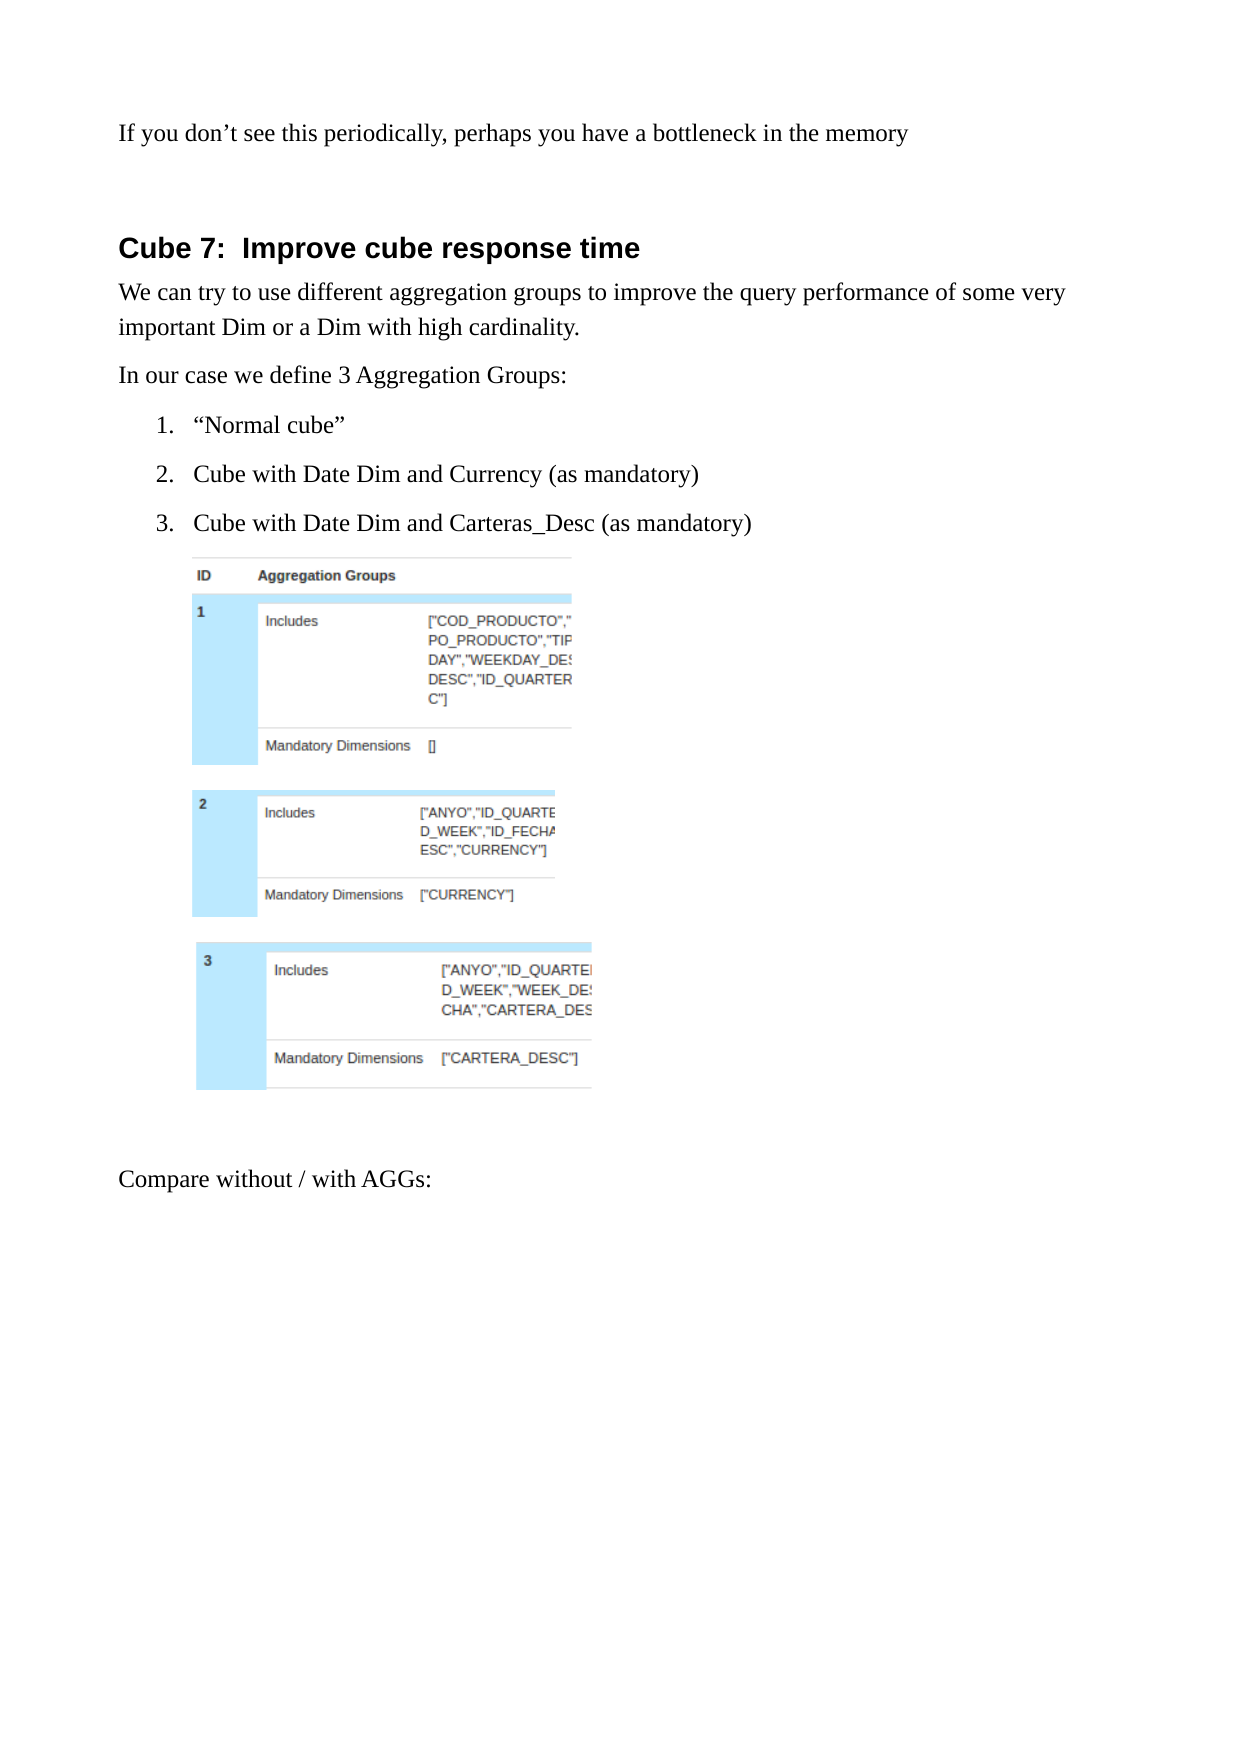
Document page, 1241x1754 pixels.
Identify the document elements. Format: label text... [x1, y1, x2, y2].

subtitle Cube 7: Improve cube response time [118, 231, 1122, 264]
picture [192, 942, 592, 1090]
picture [192, 790, 555, 917]
text In our case we define 3 Aggregation Groups: [118, 361, 1122, 389]
list “Normal cube” [156, 410, 1122, 438]
text Compare without / with AGGs: [118, 1164, 1122, 1193]
list Cube with Date Dim and Carteras_Desc (as mandatory) [156, 508, 1122, 537]
list Cube with Date Dim and Currency (as mandatory) [156, 459, 1122, 487]
picture [192, 556, 572, 765]
text We can try to use different aggregation groups to improve the query performance of some very important Dim or a Dim with high cardinality. [118, 277, 1122, 340]
text If you don’t see this periodically, perhaps you have a bottleneck in the memory [118, 118, 1122, 147]
